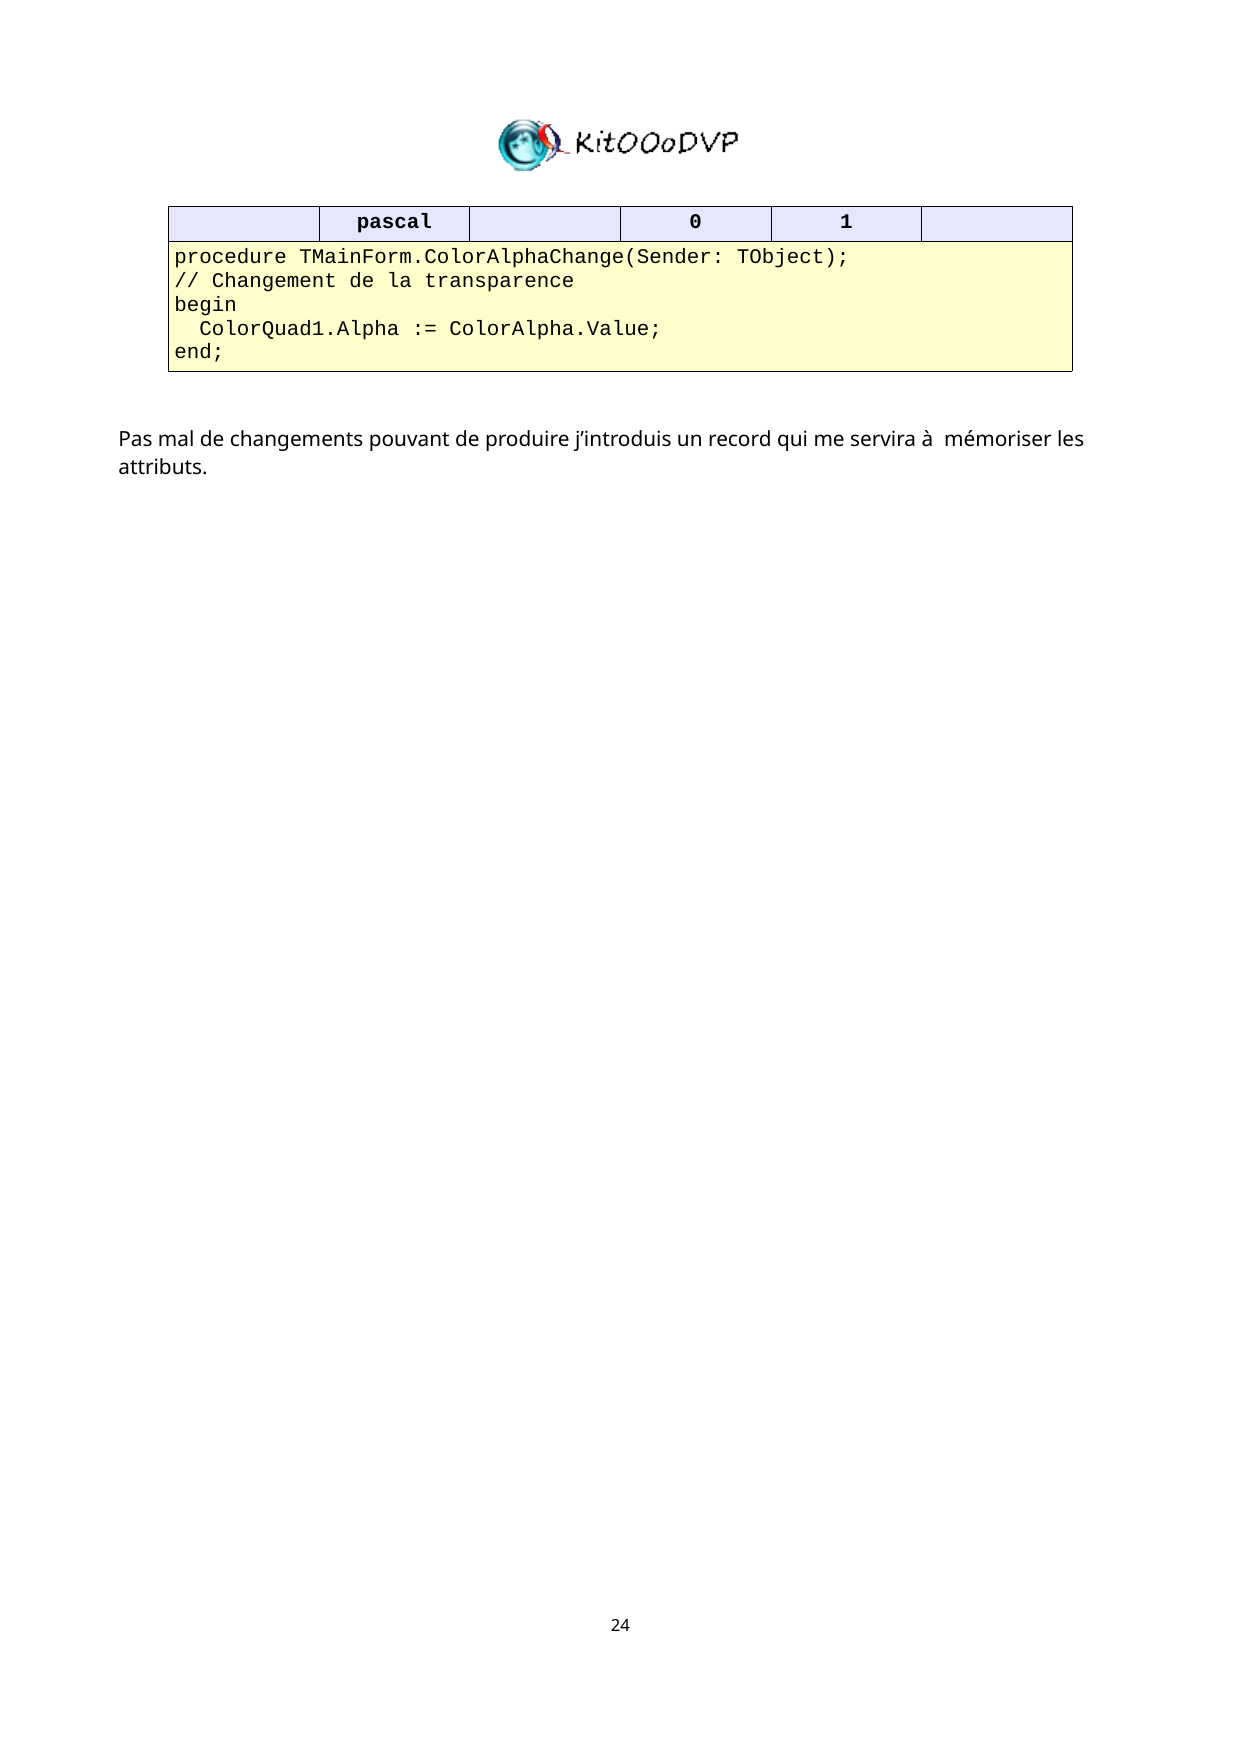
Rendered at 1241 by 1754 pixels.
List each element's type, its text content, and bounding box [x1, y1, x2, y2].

text Pas mal de changements pouvant de produire j’introduis un record qui me servira à mémoriser les attributs. [118, 424, 1122, 481]
table_header 1 [772, 207, 921, 241]
table_header [470, 207, 620, 241]
table_cell procedure TMainForm.ColorAlphaChange(Sender: TObject); // Changement de la transparence begin ColorQuad1.Alpha := ColorAlpha.Value; end; [169, 242, 1072, 371]
table_header pascal [320, 207, 469, 241]
table_header [169, 207, 319, 241]
table_header 0 [621, 207, 771, 241]
table_header [922, 207, 1072, 241]
picture [497, 118, 743, 173]
